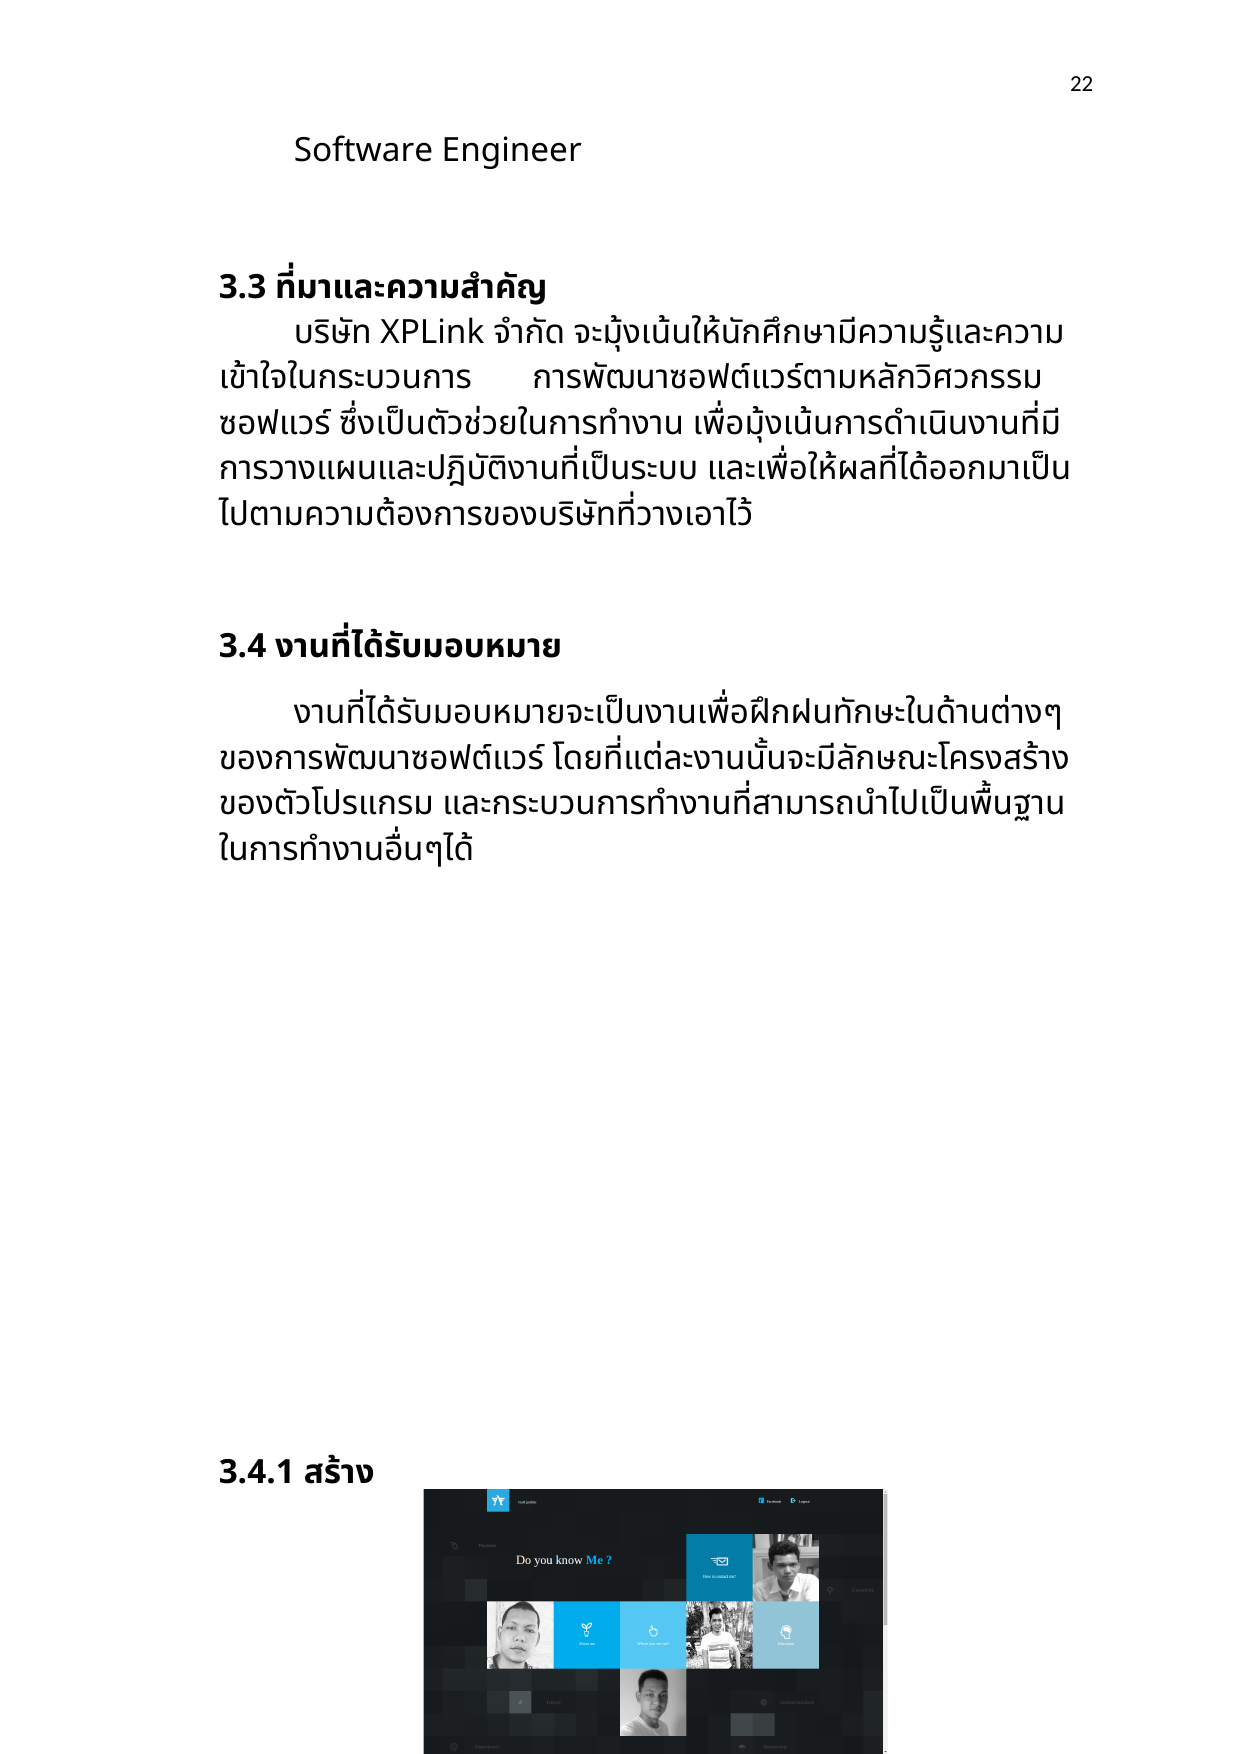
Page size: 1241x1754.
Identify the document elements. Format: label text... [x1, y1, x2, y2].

picture [423, 1489, 888, 1754]
text Software Engineer [218, 126, 1087, 172]
text 3.3 ที่มาและความสำคัญ [218, 262, 1087, 308]
text บริษัท XPLink จำกัด จะมุ้งเน้นให้นักศึกษามีความรู้และความเข้าใจในกระบวนการ การพัฒนาซอฟต์แวร์ตามหลักวิศวกรรมซอฟแวร์ ซึ่งเป็นตัวช่วยในการทำงาน เพื่อมุ้งเน้นการดำเนินงานที่มี การวางแผนและปฎิบัติงานที่เป็นระบบ และเพื่อให้ผลที่ได้ออกมาเป็นไปตามความต้องการของบริษัทที่วางเอาไว้ [218, 308, 1087, 535]
text 3.4 งานที่ได้รับมอบหมาย [218, 622, 1087, 667]
text 3.4.1 สร้างหน้าเว็บไซต์แสดงประวัติส่วนตัว [218, 1448, 1087, 1494]
text งานที่ได้รับมอบหมายจะเป็นงานเพื่อฝึกฝนทักษะในด้านต่างๆของการพัฒนาซอฟต์แวร์ โดยที่แต่ละงานนั้นจะมีลักษณะโครงสร้างของตัวโปรแกรม และกระบวนการทำงานที่สามารถนำไปเป็นพื้นฐานในการทำงานอื่นๆได้ [218, 688, 1087, 870]
